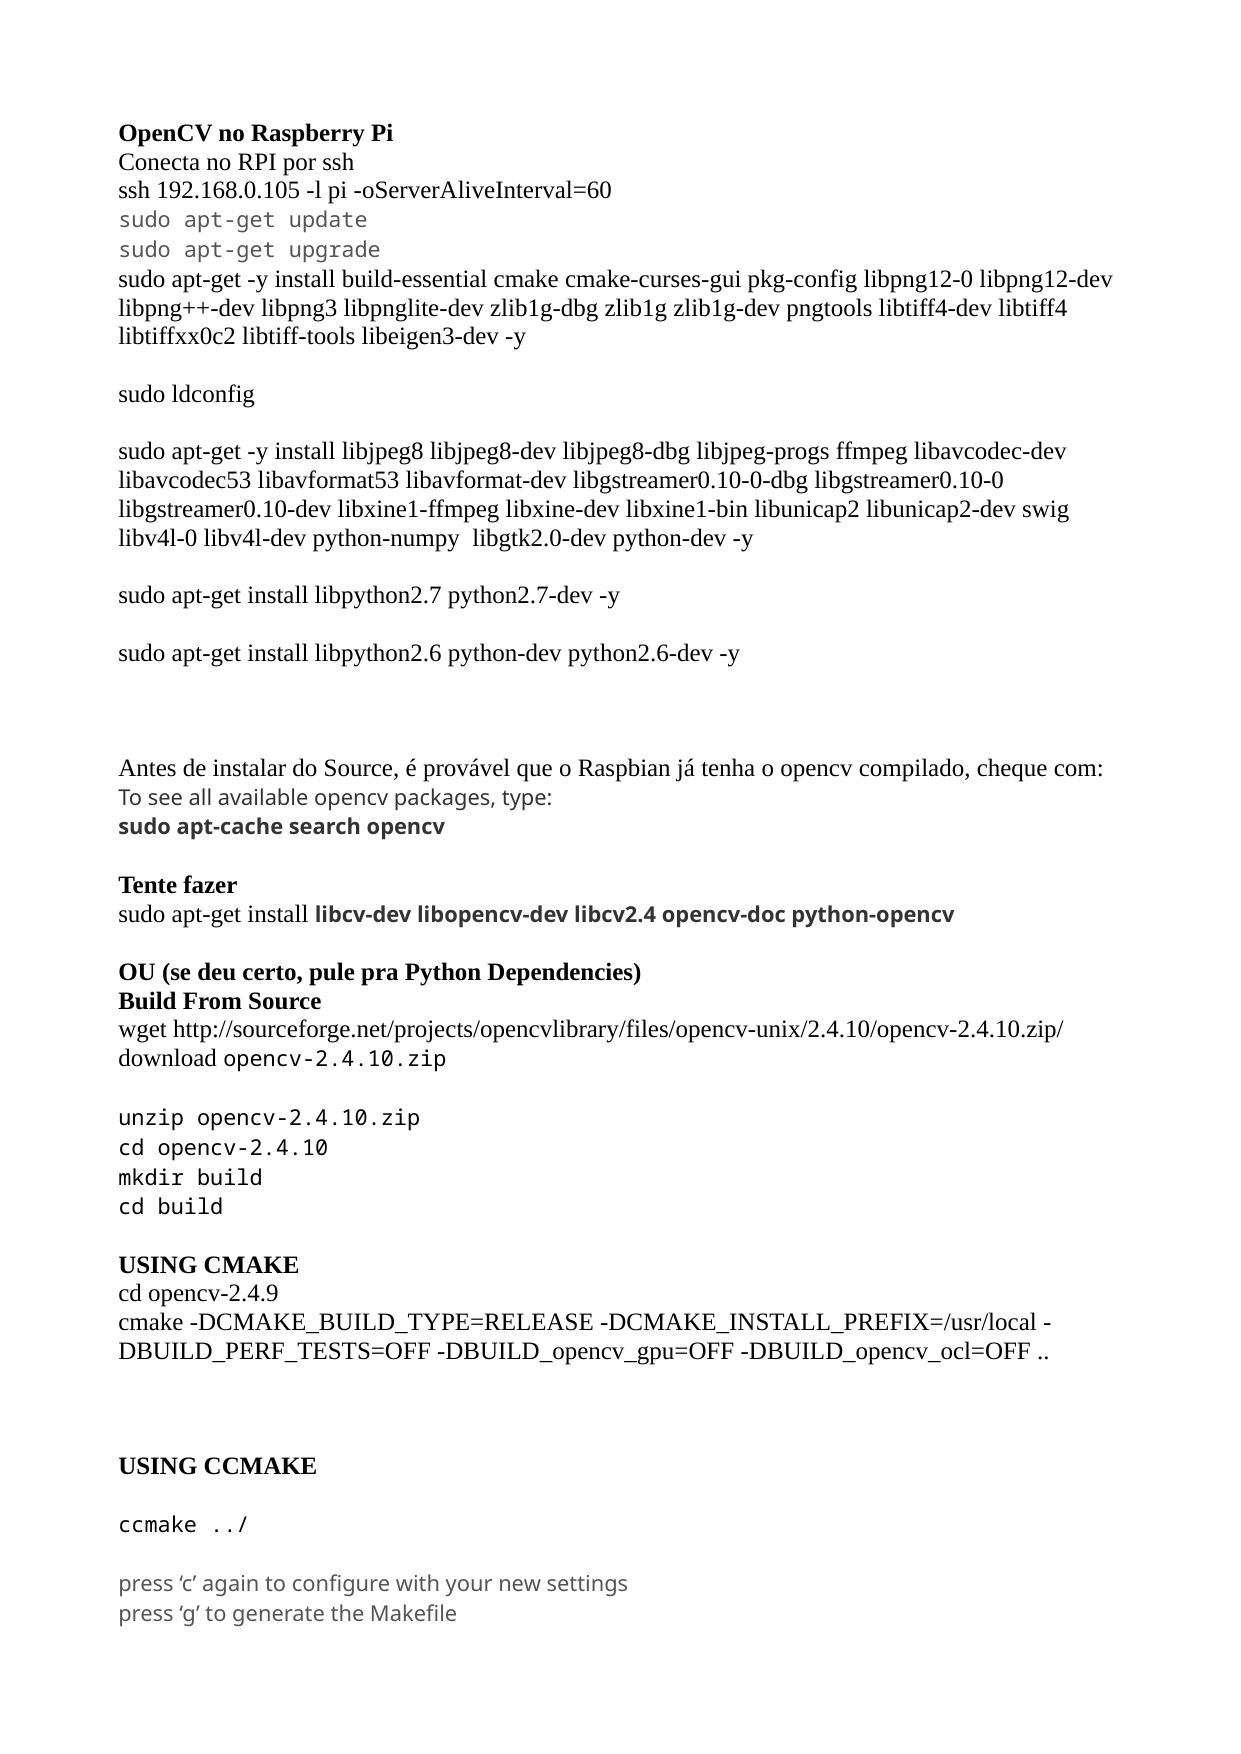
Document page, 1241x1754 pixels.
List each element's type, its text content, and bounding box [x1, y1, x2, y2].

text OU (se deu certo, pule pra Python Dependencies) [118, 957, 1122, 986]
text sudo apt-get install libpython2.6 python-dev python2.6-dev -y [118, 638, 1122, 666]
text sudo apt-get install libcv-dev libopencv-dev libcv2.4 opencv-doc python-opencv [118, 898, 1122, 928]
text press ‘c’ again to configure with your new settings press ‘g’ to generate the Makefile [118, 1568, 1122, 1628]
text USING CCMAKE [118, 1451, 1122, 1480]
text wget http://sourceforge.net/projects/opencvlibrary/files/opencv-unix/2.4.10/opencv-2.4.10.zip/download opencv-2.4.10.zip [118, 1014, 1122, 1073]
text OpenCV no Raspberry Pi [118, 118, 1122, 147]
text ssh 192.168.0.105 -l pi -oServerAliveInterval=60 [118, 176, 1122, 204]
text cmake -DCMAKE_BUILD_TYPE=RELEASE -DCMAKE_INSTALL_PREFIX=/usr/local - [118, 1307, 1122, 1336]
text DBUILD_PERF_TESTS=OFF -DBUILD_opencv_gpu=OFF -DBUILD_opencv_ocl=OFF .. [118, 1336, 1122, 1365]
text cd opencv-2.4.9 [118, 1278, 1122, 1307]
text sudo apt-get -y install build-essential cmake cmake-curses-gui pkg-config libpng12-0 libpng12-dev libpng++-dev libpng3 libpnglite-dev zlib1g-dbg zlib1g zlib1g-dev pngtools libtiff4-dev libtiff4 libtiffxx0c2 libtiff-tools libeigen3-dev -y [118, 264, 1122, 350]
text Conecta no RPI por ssh [118, 147, 1122, 176]
text Tente fazer [118, 870, 1122, 898]
text sudo apt-get update sudo apt-get upgrade [118, 204, 1122, 264]
text Build From Source [118, 986, 1122, 1014]
text To see all available opencv packages, type: sudo apt-cache search opencv [118, 781, 1122, 841]
text sudo ldconfig [118, 379, 1122, 408]
text Antes de instalar do Source, é provável que o Raspbian já tenha o opencv compilado, cheque com: [118, 753, 1122, 781]
text cd build [118, 1191, 1122, 1221]
text unzip opencv-2.4.10.zip [118, 1102, 1122, 1132]
text ccmake ../ [118, 1508, 1122, 1538]
text sudo apt-get install libpython2.7 python2.7-dev -y [118, 580, 1122, 609]
text sudo apt-get -y install libjpeg8 libjpeg8-dev libjpeg8-dbg libjpeg-progs ffmpeg libavcodec-dev libavcodec53 libavformat53 libavformat-dev libgstreamer0.10-0-dbg libgstreamer0.10-0 libgstreamer0.10-dev libxine1-ffmpeg libxine-dev libxine1-bin libunicap2 libunicap2-dev swig libv4l-0 libv4l-dev python-numpy libgtk2.0-dev python-dev -y [118, 436, 1122, 551]
text mkdir build [118, 1161, 1122, 1191]
text cd opencv-2.4.10 [118, 1132, 1122, 1161]
text USING CMAKE [118, 1250, 1122, 1278]
